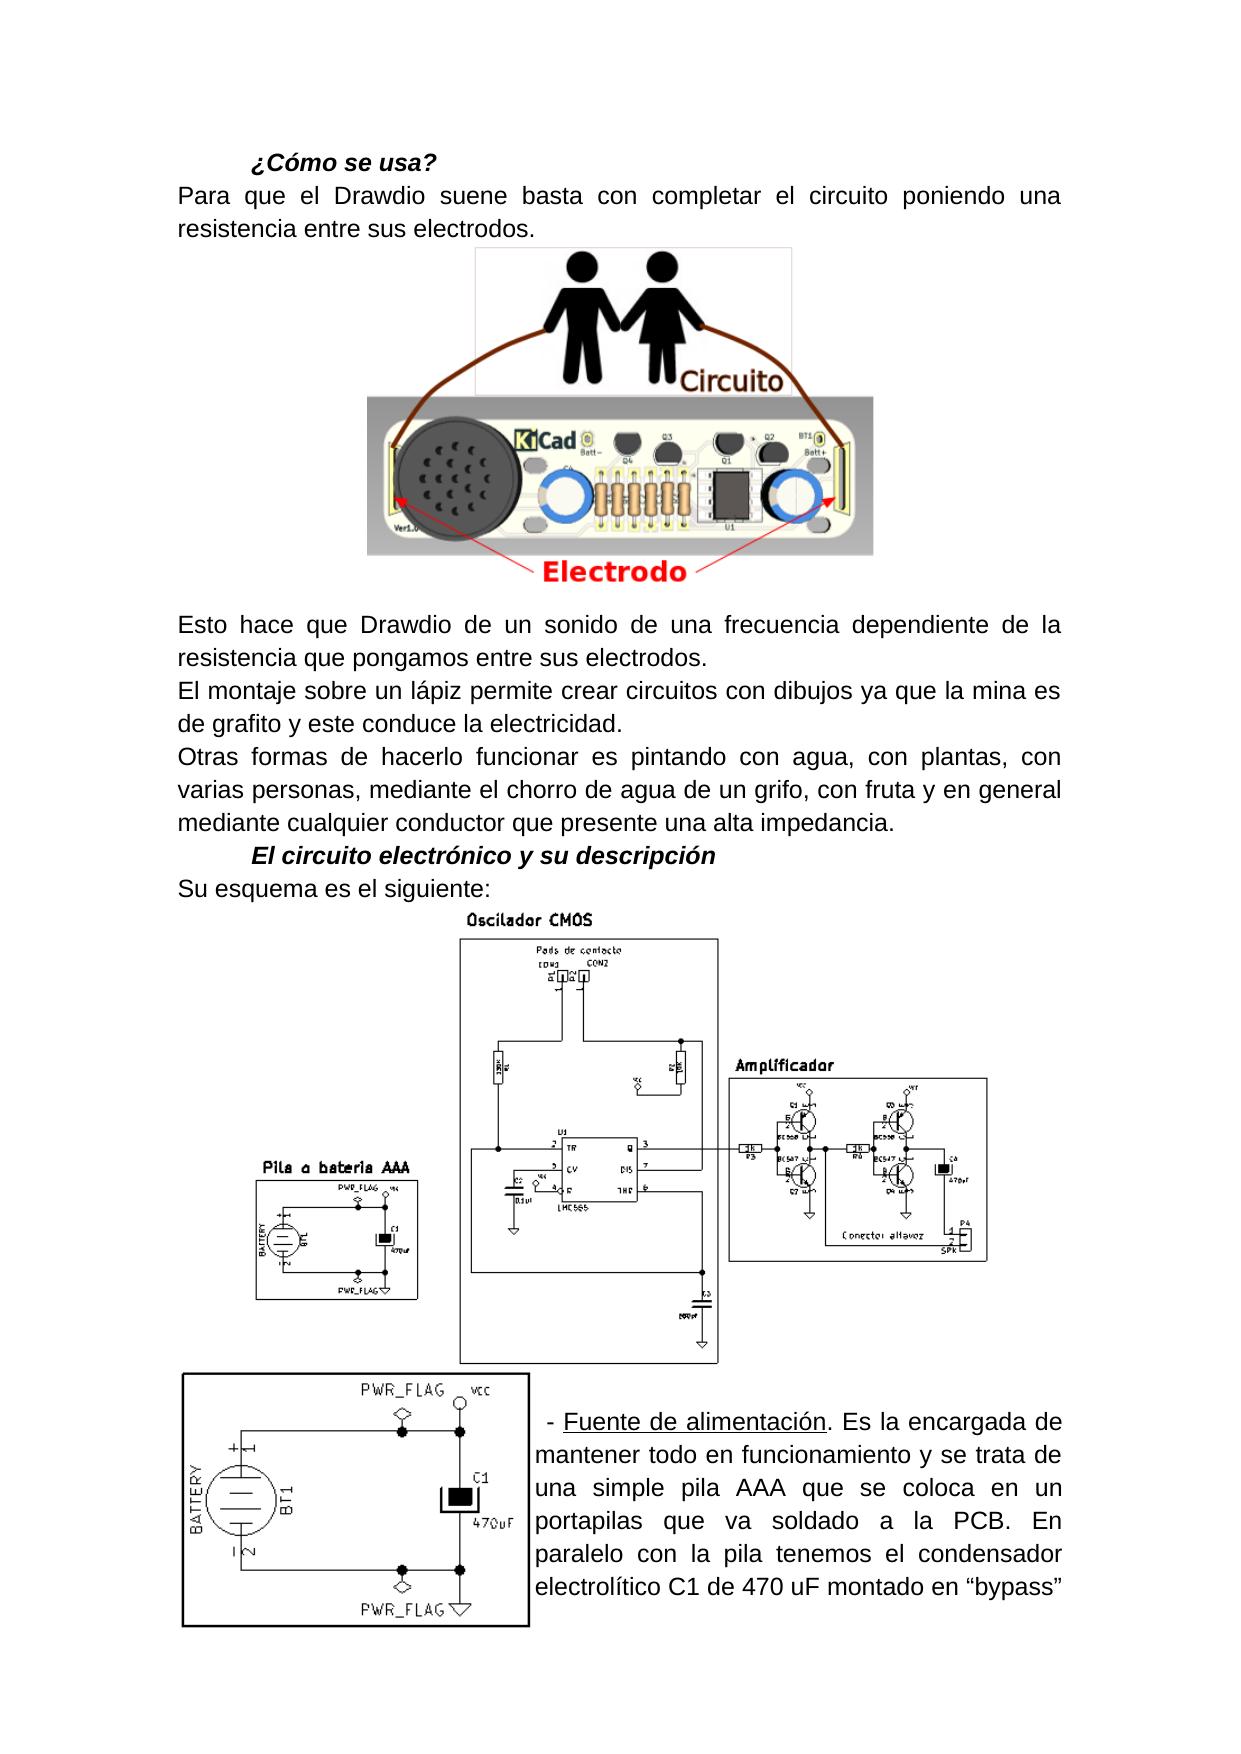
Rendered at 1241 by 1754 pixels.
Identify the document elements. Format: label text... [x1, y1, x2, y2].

picture [367, 246, 874, 583]
text Para que el Drawdio suene basta con completar el circuito poniendo una resistencia entre sus electrodos. [177, 181, 1063, 242]
text ¿Cómo se usa? [177, 148, 1063, 176]
text - Fuente de alimentación. Es la encargada de mantener todo en funcionamiento y se trata de una simple pila AAA que se coloca en un portapilas que va soldado a la PCB. En paralelo con la pila tenemos el condensador electrolítico C1 de 470 uF montado en “bypass” [535, 1369, 1063, 1601]
text Esto hace que Drawdio de un sonido de una frecuencia dependiente de la resistencia que pongamos entre sus electrodos. [177, 610, 1063, 672]
text Otras formas de hacerlo funcionar es pintando con agua, con plantas, con varias personas, mediante el chorro de agua de un grifo, con fruta y en general mediante cualquier conductor que presente una alta impedancia. [177, 742, 1063, 837]
text El circuito electrónico y su descripción [177, 841, 1063, 870]
text El montaje sobre un lápiz permite crear circuitos con dibujos ya que la mina es de grafito y este conduce la electricidad. [177, 676, 1063, 738]
picture [177, 907, 992, 1631]
text Su esquema es el siguiente: [177, 874, 1063, 903]
